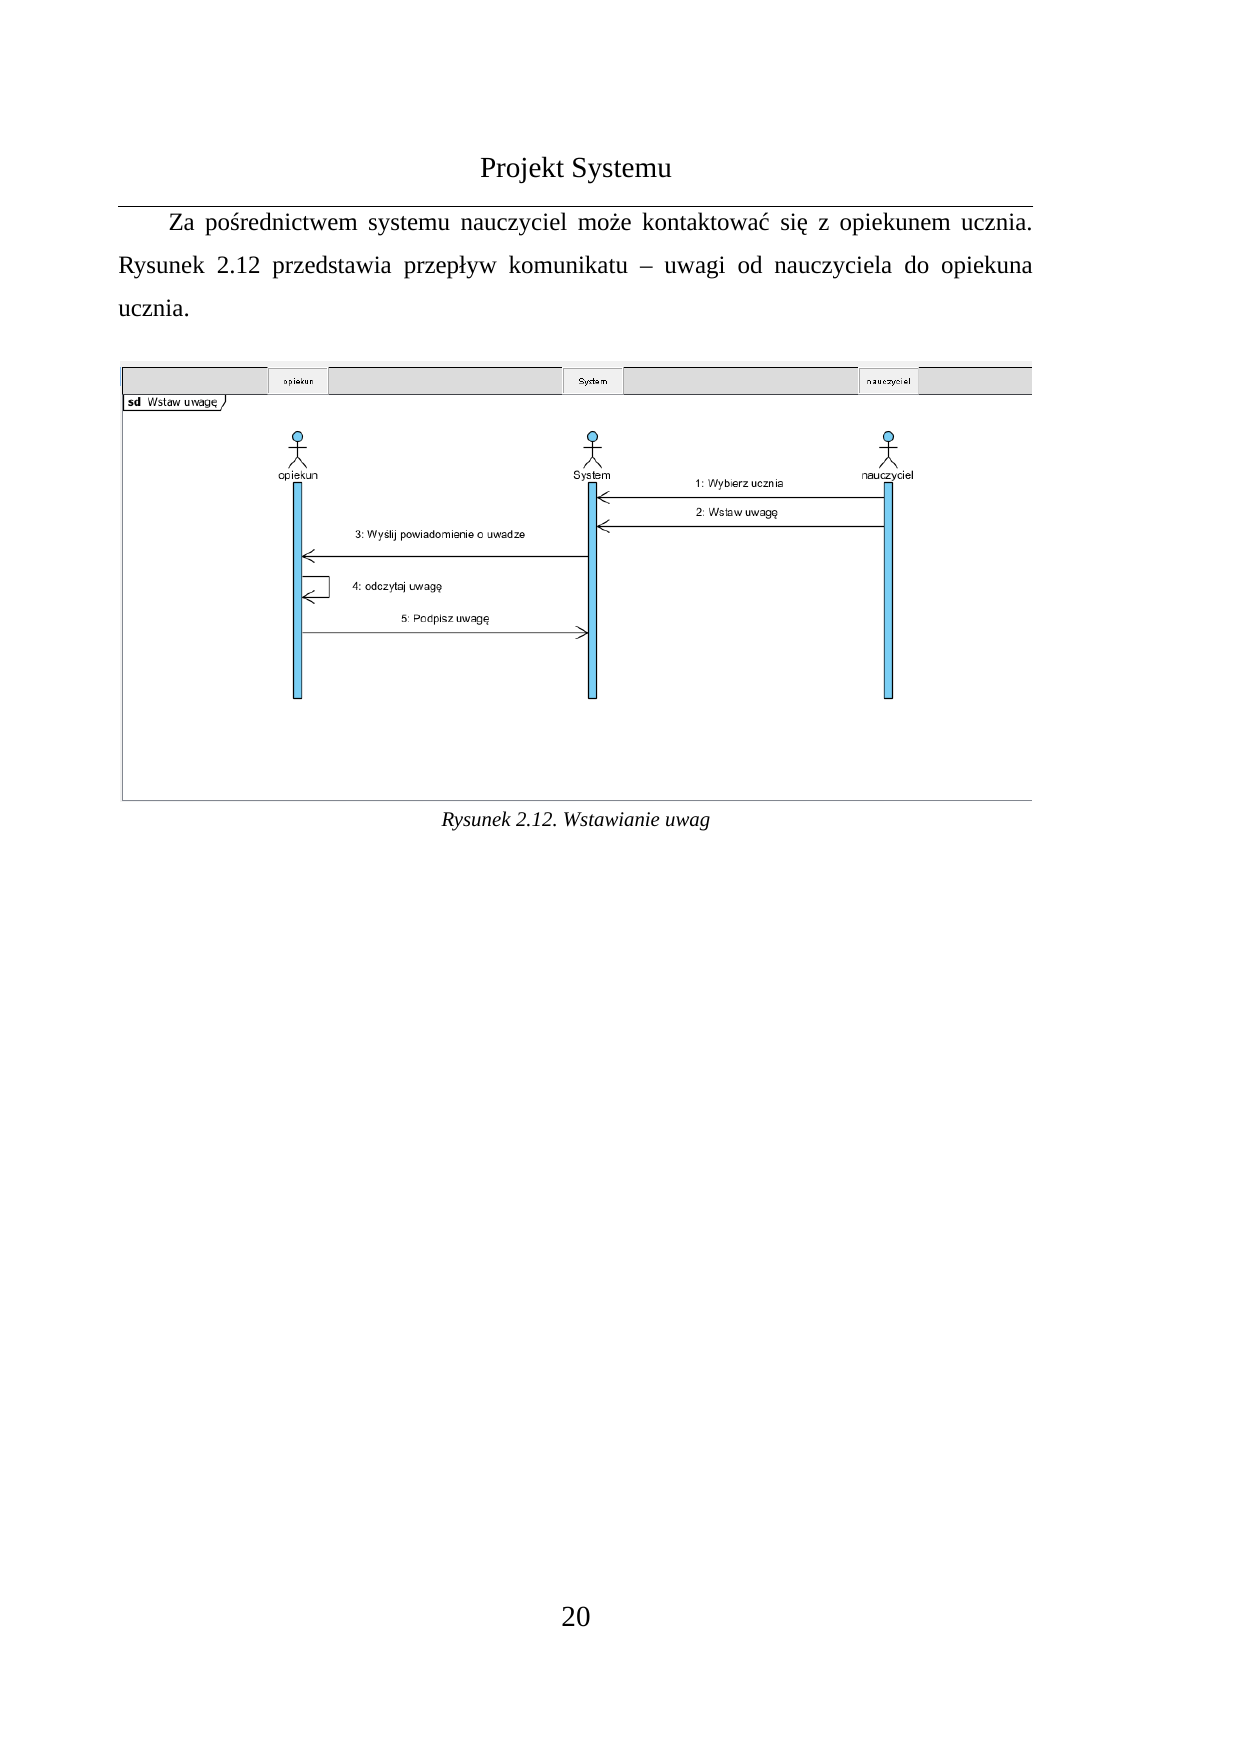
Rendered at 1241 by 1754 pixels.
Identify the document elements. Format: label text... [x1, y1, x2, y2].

picture [120, 361, 1031, 802]
text Za pośrednictwem systemu nauczyciel może kontaktować się z opiekunem ucznia. Rysunek 2.12 przedstawia przepływ komunikatu – uwagi od nauczyciela do opiekuna ucznia. [118, 207, 1033, 322]
text Rysunek 2.12. Wstawianie uwag [119, 360, 1032, 831]
